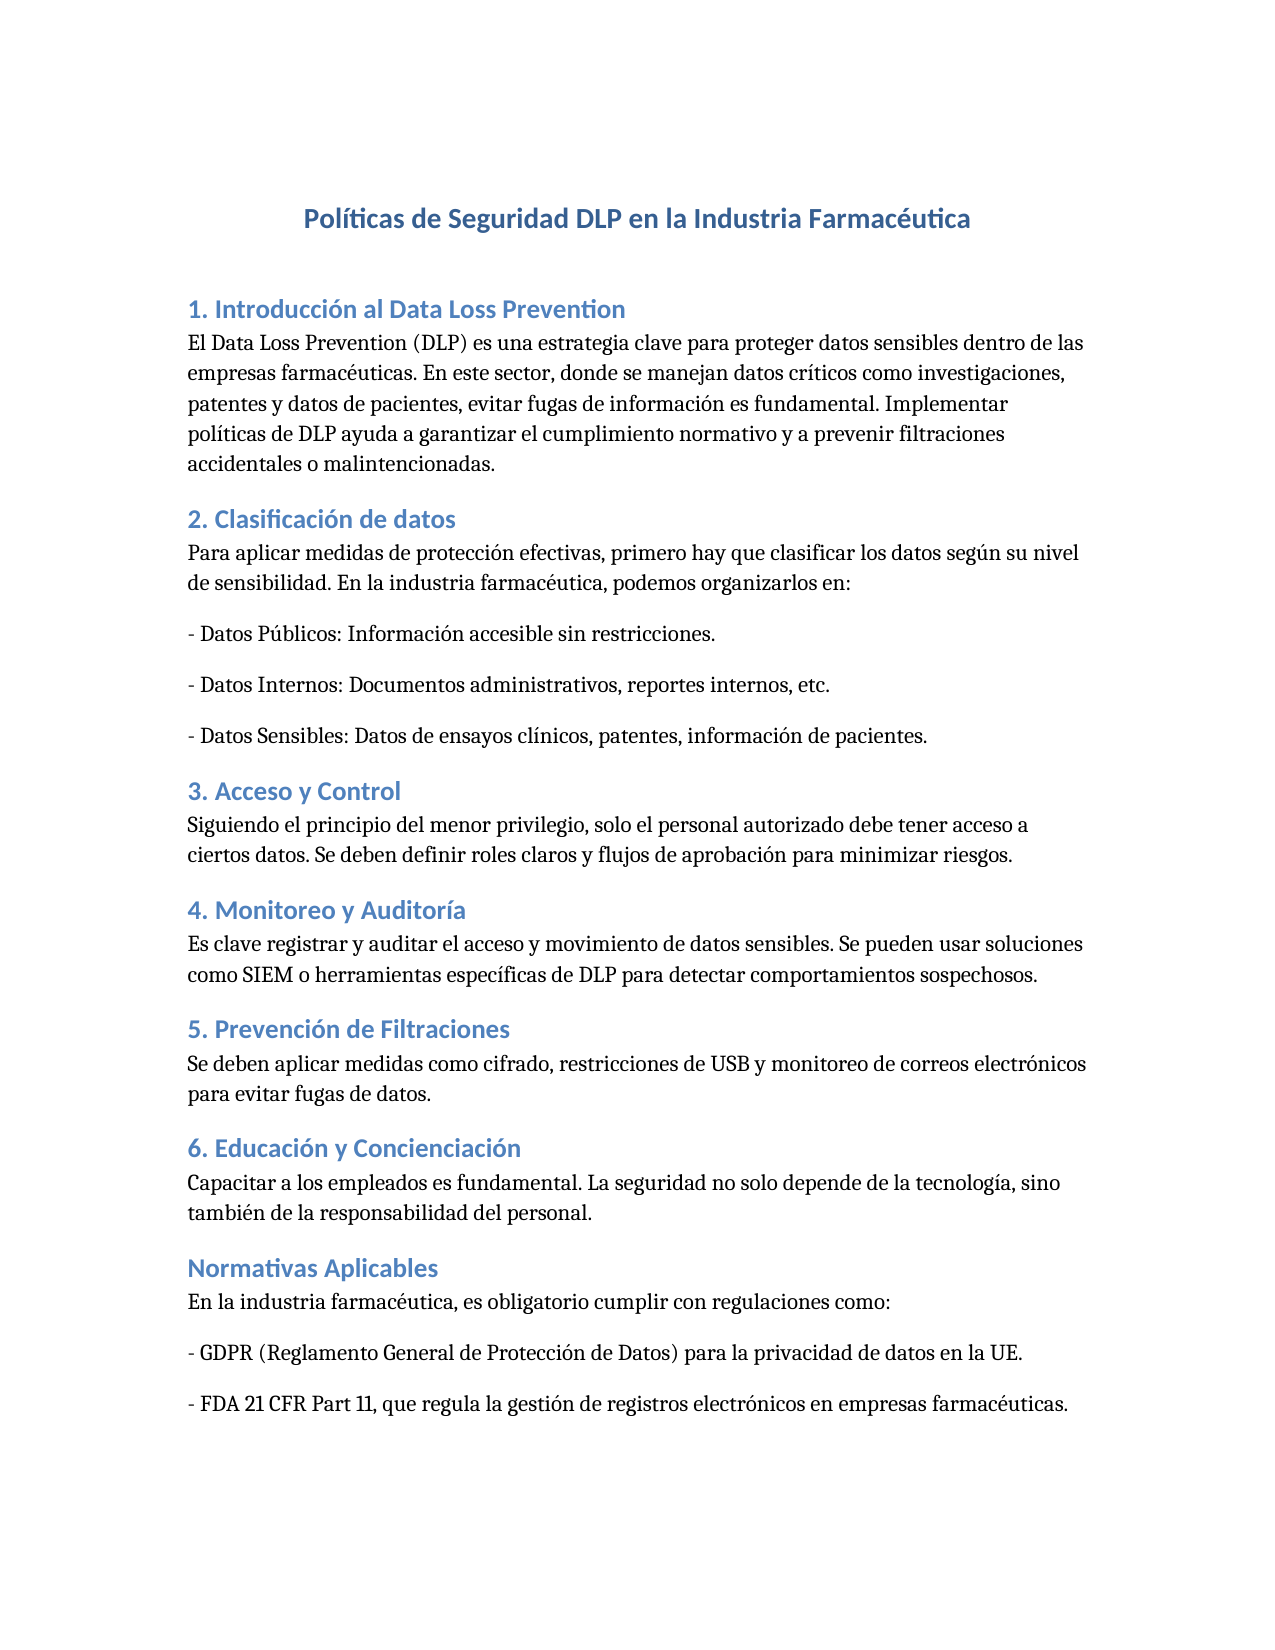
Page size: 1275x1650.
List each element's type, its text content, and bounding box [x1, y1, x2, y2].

subtitle 6. Educación y Concienciación [187, 1132, 1087, 1164]
text En la industria farmacéutica, es obligatorio cumplir con regulaciones como: [187, 1289, 1087, 1315]
text - Datos Internos: Documentos administrativos, reportes internos, etc. [187, 672, 1087, 698]
subtitle 5. Prevención de Filtraciones [187, 1012, 1087, 1045]
text - Datos Sensibles: Datos de ensayos clínicos, patentes, información de pacientes. [187, 723, 1087, 749]
subtitle 3. Acceso y Control [187, 774, 1087, 807]
text Siguiendo el principio del menor privilegio, solo el personal autorizado debe tener acceso a ciertos datos. Se deben definir roles claros y flujos de aprobación para minimizar riesgos. [187, 812, 1087, 868]
subtitle 4. Monitoreo y Auditoría [187, 893, 1087, 926]
text Es clave registrar y auditar el acceso y movimiento de datos sensibles. Se pueden usar soluciones como SIEM o herramientas específicas de DLP para detectar comportamientos sospechosos. [187, 931, 1087, 988]
subtitle Políticas de Seguridad DLP en la Industria Farmacéutica [187, 200, 1087, 236]
text El Data Loss Prevention (DLP) es una estrategia clave para proteger datos sensibles dentro de las empresas farmacéuticas. En este sector, donde se manejan datos críticos como investigaciones, patentes y datos de pacientes, evitar fugas de información es fundamental. Implementar políticas de DLP ayuda a garantizar el cumplimiento normativo y a prevenir filtraciones accidentales o malintencionadas. [187, 330, 1087, 477]
text Se deben aplicar medidas como cifrado, restricciones de USB y monitoreo de correos electrónicos para evitar fugas de datos. [187, 1050, 1087, 1107]
text Capacitar a los empleados es fundamental. La seguridad no solo depende de la tecnología, sino también de la responsabilidad del personal. [187, 1169, 1087, 1226]
text - Datos Públicos: Información accesible sin restricciones. [187, 621, 1087, 647]
subtitle Normativas Aplicables [187, 1251, 1087, 1284]
text - FDA 21 CFR Part 11, que regula la gestión de registros electrónicos en empresas farmacéuticas. [187, 1391, 1087, 1417]
text Para aplicar medidas de protección efectivas, primero hay que clasificar los datos según su nivel de sensibilidad. En la industria farmacéutica, podemos organizarlos en: [187, 540, 1087, 596]
subtitle 1. Introducción al Data Loss Prevention [187, 292, 1087, 325]
subtitle 2. Clasificación de datos [187, 502, 1087, 535]
text - GDPR (Reglamento General de Protección de Datos) para la privacidad de datos en la UE. [187, 1340, 1087, 1366]
